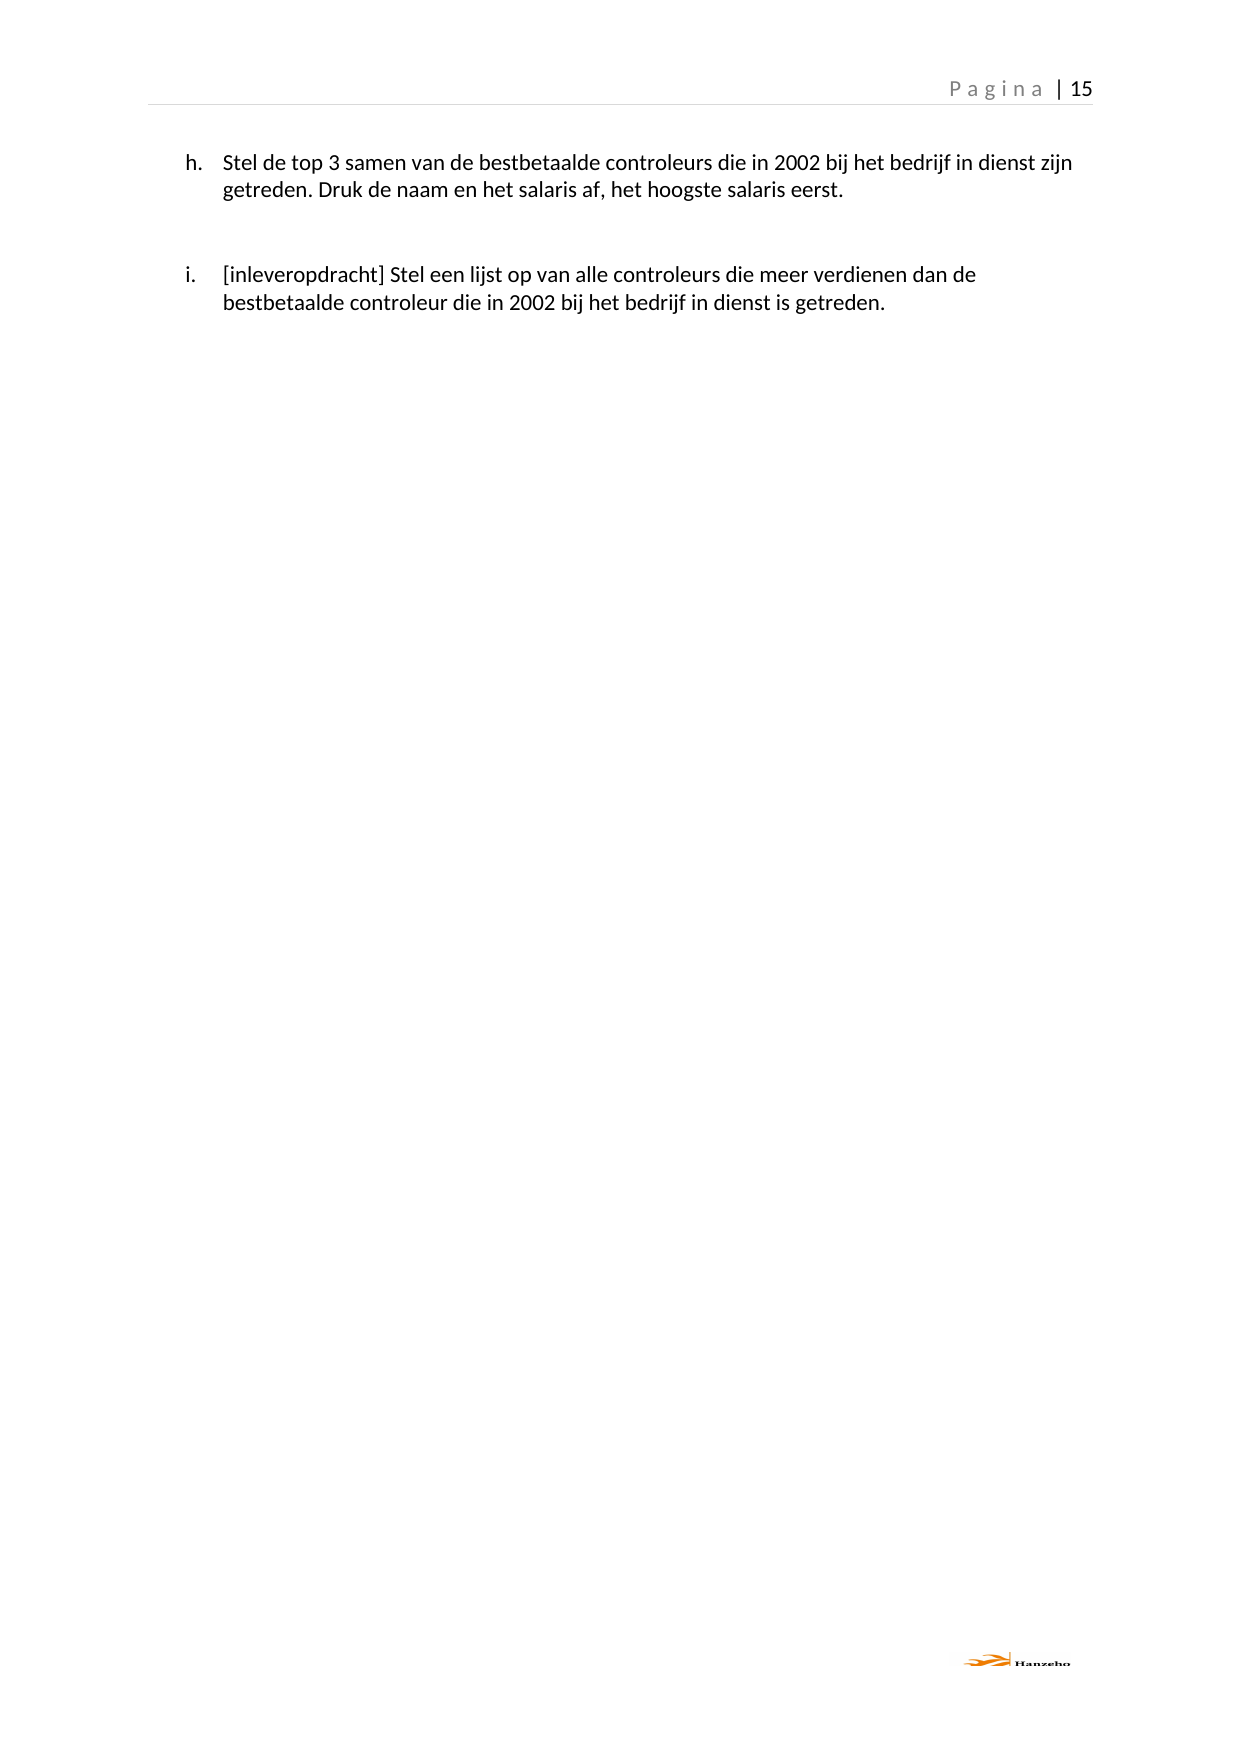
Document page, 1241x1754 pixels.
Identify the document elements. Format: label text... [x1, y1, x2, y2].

picture [952, 1652, 1194, 1681]
list Stel de top 3 samen van de bestbetaalde controleurs die in 2002 bij het bedrijf in dienst zijn getreden. Druk de naam en het salaris af, het hoogste salaris eerst. [185, 148, 1093, 204]
list [inleveropdracht] Stel een lijst op van alle controleurs die meer verdienen dan de bestbetaalde controleur die in 2002 bij het bedrijf in dienst is getreden. [185, 260, 1093, 316]
